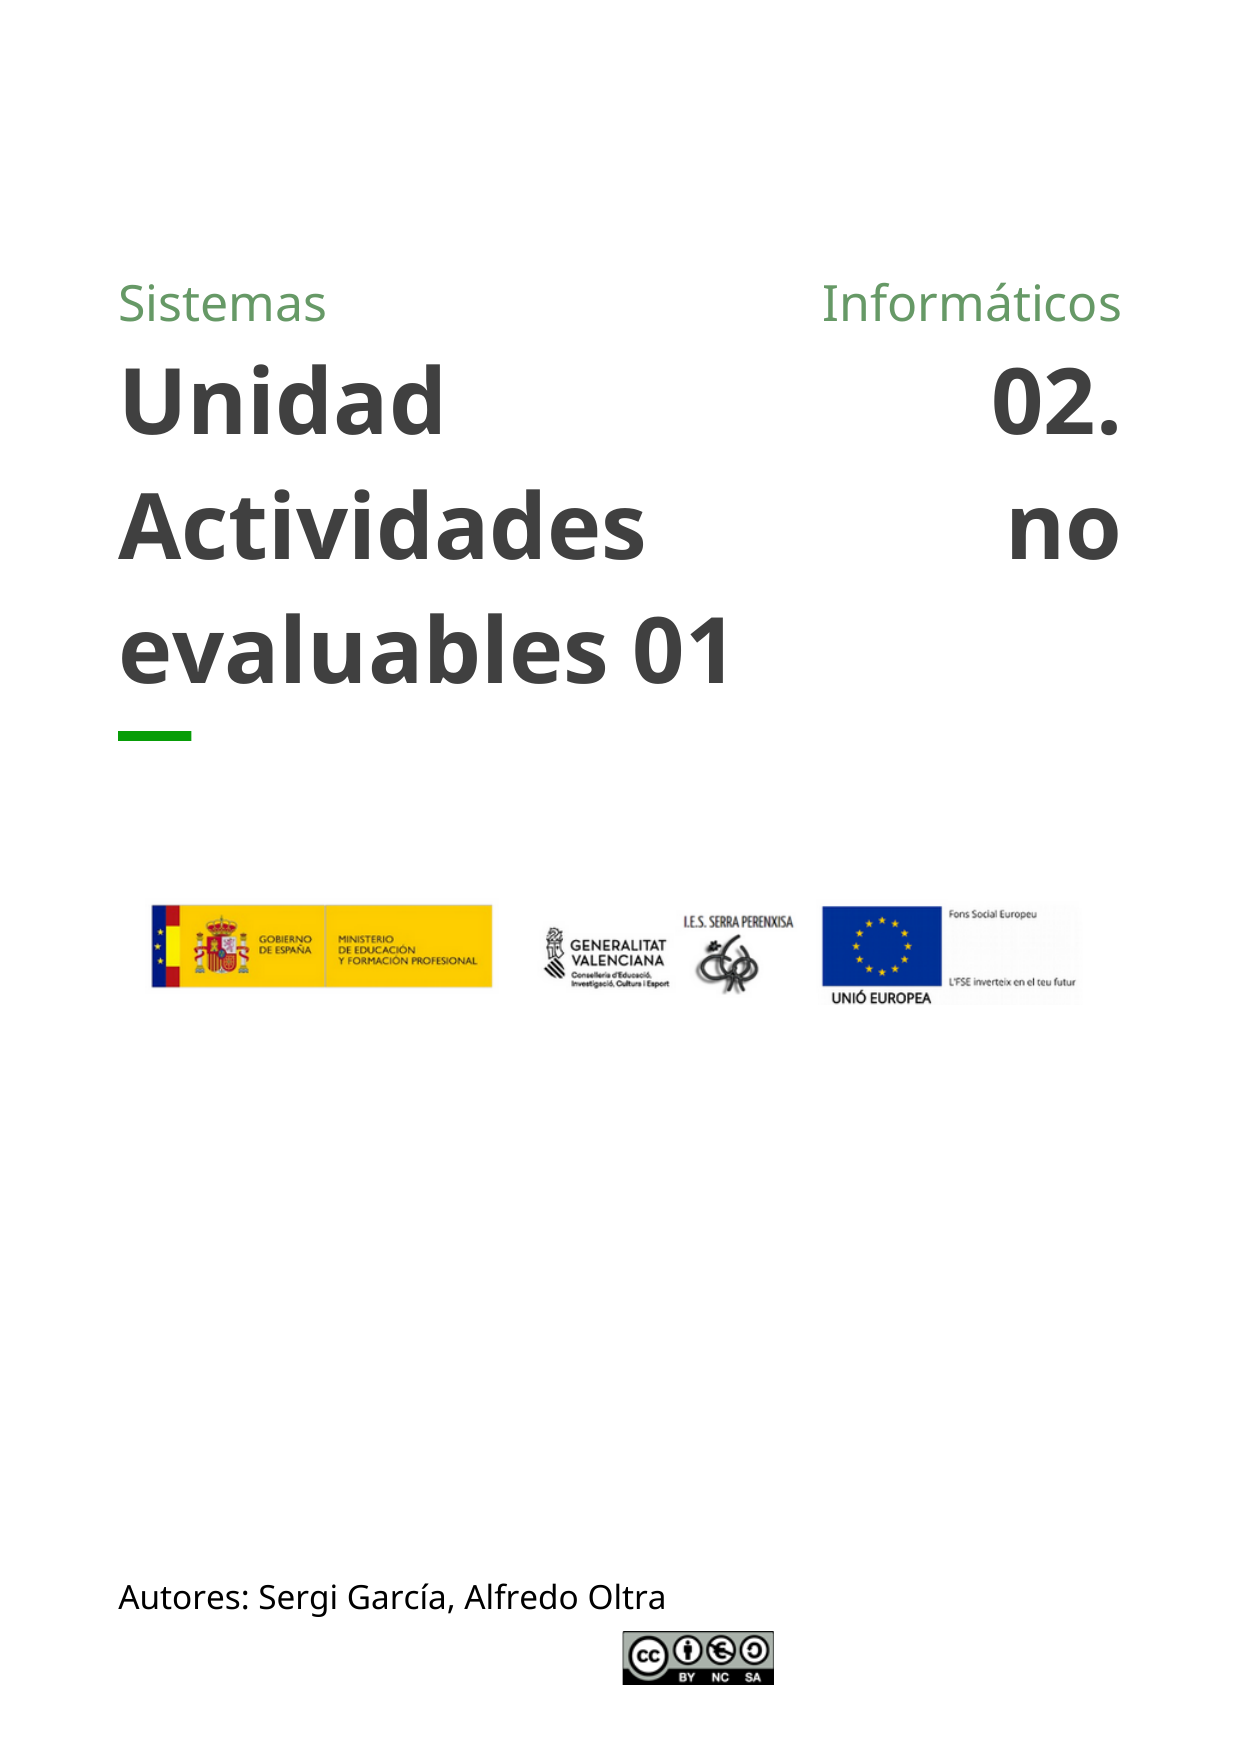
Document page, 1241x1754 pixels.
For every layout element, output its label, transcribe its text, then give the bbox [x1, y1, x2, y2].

text Autores: Sergi García, Alfredo Oltra [118, 1574, 1122, 1619]
picture [118, 885, 1123, 1005]
picture [622, 1631, 774, 1685]
title Sistemas Informáticos Unidad 02. Actividades no evaluables 01 [118, 268, 1122, 711]
picture [118, 731, 192, 741]
